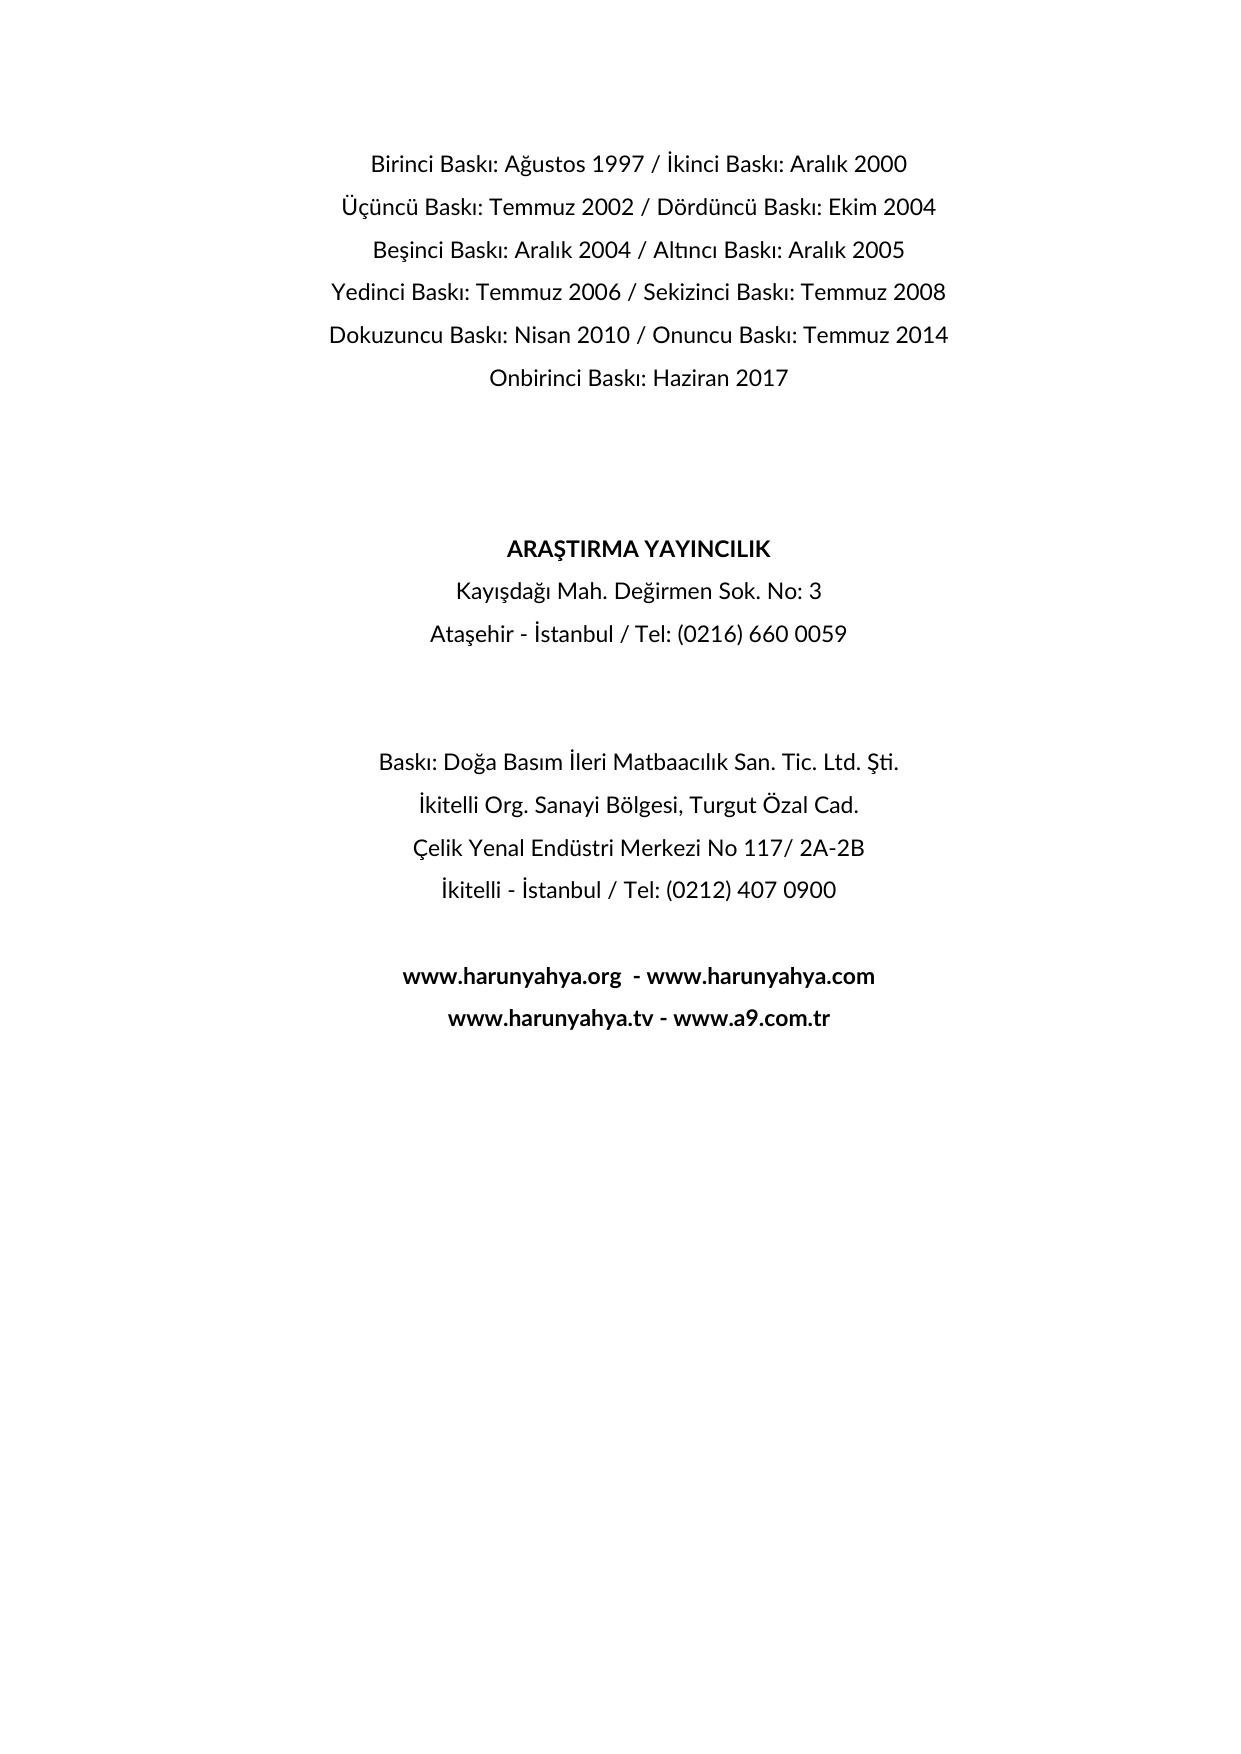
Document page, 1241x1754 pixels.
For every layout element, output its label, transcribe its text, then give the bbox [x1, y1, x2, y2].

text www.harunyahya.org - www.harunyahya.com [75, 961, 1165, 989]
text Yedinci Baskı: Temmuz 2006 / Sekizinci Baskı: Temmuz 2008 [75, 278, 1165, 306]
text Kayışdağı Mah. Değirmen Sok. No: 3 [75, 577, 1165, 604]
text Dokuzuncu Baskı: Nisan 2010 / Onuncu Baskı: Temmuz 2014 [75, 321, 1165, 348]
text Birinci Baskı: Ağustos 1997 / İkinci Baskı: Aralık 2000 [75, 150, 1165, 177]
text İkitelli - İstanbul / Tel: (0212) 407 0900 [75, 876, 1165, 903]
text İkitelli Org. Sanayi Bölgesi, Turgut Özal Cad. [75, 791, 1165, 818]
text Çelik Yenal Endüstri Merkezi No 117/ 2A-2B [75, 833, 1165, 861]
text Onbirinci Baskı: Haziran 2017 [75, 363, 1165, 391]
text Üçüncü Baskı: Temmuz 2002 / Dördüncü Baskı: Ekim 2004 [75, 193, 1165, 220]
text Ataşehir - İstanbul / Tel: (0216) 660 0059 [75, 620, 1165, 647]
text Baskı: Doğa Basım İleri Matbaacılık San. Tic. Ltd. Şti. [75, 748, 1165, 775]
text ARAŞTIRMA YAYINCILIK [75, 534, 1165, 562]
text www.harunyahya.tv - www.a9.com.tr [75, 1004, 1165, 1032]
text Beşinci Baskı: Aralık 2004 / Altıncı Baskı: Aralık 2005 [75, 235, 1165, 263]
